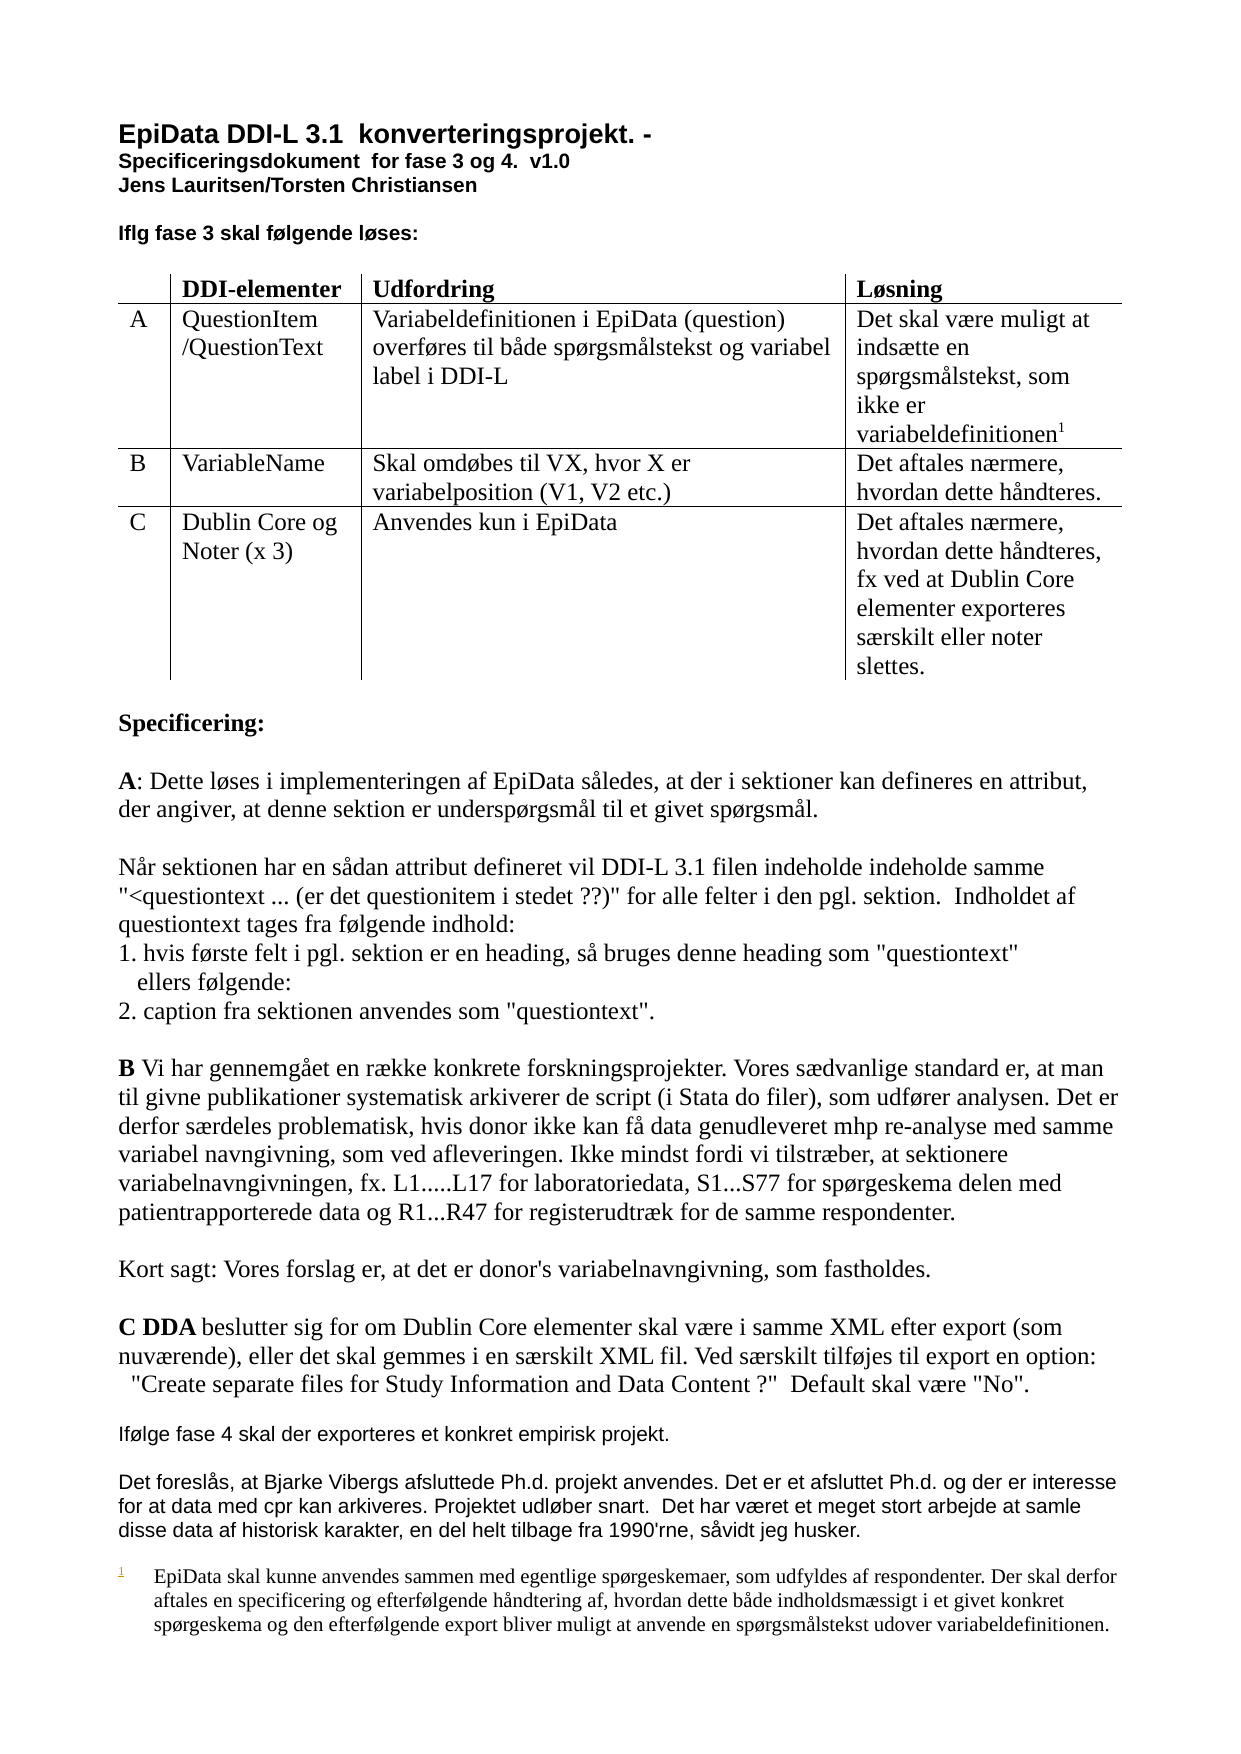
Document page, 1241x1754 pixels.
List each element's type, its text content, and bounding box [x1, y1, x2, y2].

text EpiData DDI-L 3.1 konverteringsprojekt. - [118, 118, 1122, 149]
text 1. hvis første felt i pgl. sektion er en heading, så bruges denne heading som "questiontext" [118, 938, 1122, 967]
table_cell A [118, 304, 170, 447]
table_cell Det skal være muligt at indsætte en spørgsmålstekst, som ikke er variabeldefinitionen [846, 304, 1122, 447]
table_cell Anvendes kun i EpiData [362, 507, 845, 679]
table_cell Variabeldefinitionen i EpiData (question) overføres til både spørgsmålstekst og variabel label i DDI-L [362, 304, 845, 447]
text B Vi har gennemgået en række konkrete forskningsprojekter. Vores sædvanlige standard er, at man til givne publikationer systematisk arkiverer de script (i Stata do filer), som udfører analysen. Det er derfor særdeles problematisk, hvis donor ikke kan få data genudleveret mhp re-analyse med samme variabel navngivning, som ved afleveringen. Ikke mindst fordi vi tilstræber, at sektionere variabelnavngivningen, fx. L1.....L17 for laboratoriedata, S1...S77 for spørgeskema delen med patientrapporterede data og R1...R47 for registerudtræk for de samme respondenter. [118, 1053, 1122, 1226]
table_cell Det aftales nærmere, hvordan dette håndteres, fx ved at Dublin Core elementer exporteres særskilt eller noter slettes. [846, 507, 1122, 679]
table_cell QuestionItem /QuestionText [171, 304, 361, 447]
text Når sektionen har en sådan attribut defineret vil DDI-L 3.1 filen indeholde indeholde samme "<questiontext ... (er det questionitem i stedet ??)" for alle felter i den pgl. sektion. Indholdet af questiontext tages fra følgende indhold: [118, 852, 1122, 938]
table_cell VariableName [171, 449, 361, 506]
text ellers følgende: [118, 967, 1122, 996]
text "Create separate files for Study Information and Data Content ?" Default skal være "No". [118, 1369, 1122, 1398]
table_header DDI-elementer [171, 274, 361, 303]
table_cell Dublin Core og Noter (x 3) [171, 507, 361, 679]
table_header Løsning [846, 274, 1122, 303]
text Kort sagt: Vores forslag er, at det er donor's variabelnavngivning, som fastholdes. [118, 1254, 1122, 1283]
table_cell Skal omdøbes til VX, hvor X er variabelposition (V1, V2 etc.) [362, 449, 845, 506]
text Det foreslås, at Bjarke Vibergs afsluttede Ph.d. projekt anvendes. Det er et afsluttet Ph.d. og der er interesse for at data med cpr kan arkiveres. Projektet udløber snart. Det har været et meget stort arbejde at samle disse data af historisk karakter, en del helt tilbage fra 1990'rne, såvidt jeg husker. [118, 1470, 1122, 1542]
table_header Udfordring [362, 274, 845, 303]
table_cell C [118, 507, 170, 679]
table_cell Det aftales nærmere, hvordan dette håndteres. [846, 449, 1122, 506]
text Specificeringsdokument for fase 3 og 4. v1.0 [118, 149, 1122, 173]
text C DDA beslutter sig for om Dublin Core elementer skal være i samme XML efter export (som nuværende), eller det skal gemmes i en særskilt XML fil. Ved særskilt tilføjes til export en option: [118, 1312, 1122, 1369]
text Jens Lauritsen/Torsten Christiansen [118, 173, 1122, 197]
text Specificering: [118, 708, 1122, 737]
table_header [118, 274, 170, 303]
text 2. caption fra sektionen anvendes som "questiontext". [118, 996, 1122, 1024]
table_cell B [118, 449, 170, 506]
text Iflg fase 3 skal følgende løses: [118, 221, 1122, 245]
text A: Dette løses i implementeringen af EpiData således, at der i sektioner kan defineres en attribut, der angiver, at denne sektion er underspørgsmål til et givet spørgsmål. [118, 766, 1122, 823]
